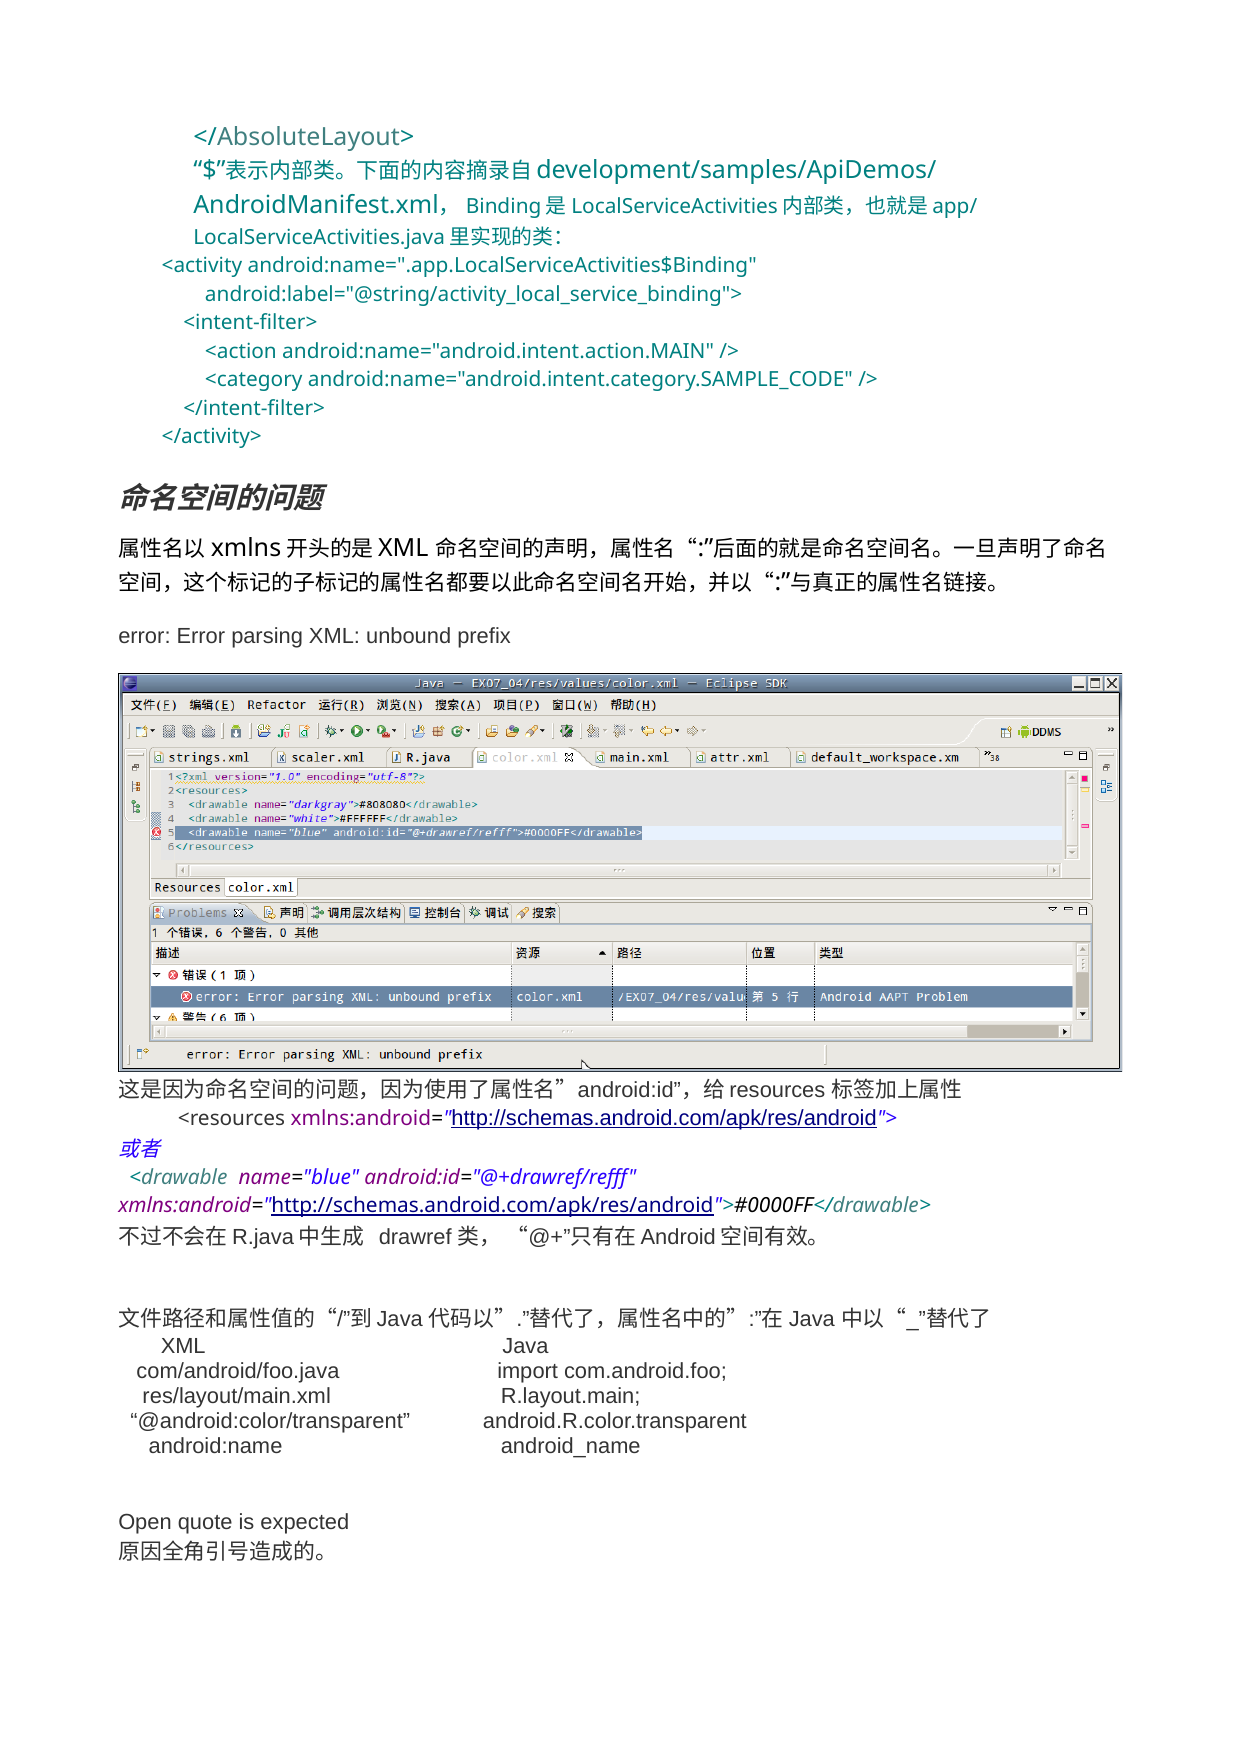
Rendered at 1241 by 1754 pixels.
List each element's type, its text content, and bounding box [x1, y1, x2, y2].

text error: Error parsing XML: unbound prefix [118, 623, 1122, 648]
text Open quote is expected [118, 1509, 1122, 1534]
text android:name android_name [118, 1433, 1122, 1459]
text <category android:name="android.intent.category.SAMPLE_CODE" /> [118, 364, 1122, 393]
text 这是因为命名空间的问题，因为使用了属性名”android:id”，给resources 标签加上属性 [118, 1072, 1122, 1103]
text <action android:name="android.intent.action.MAIN" /> [118, 336, 1122, 364]
text <activity android:name=".app.LocalServiceActivities$Binding" [118, 251, 1122, 279]
text com/android/foo.java import com.android.foo; [118, 1358, 1122, 1383]
list </AbsoluteLayout> [156, 118, 1122, 152]
text 不过不会在R.java中生成 drawref 类， “@+”只有在Android空间有效。 [118, 1219, 1122, 1251]
text “@android:color/transparent” android.R.color.transparent [118, 1408, 1122, 1433]
picture [118, 673, 1123, 1072]
text <intent-filter> [118, 307, 1122, 336]
text </intent-filter> [118, 393, 1122, 421]
list “$”表示内部类。下面的内容摘录自development/samples/ApiDemos/AndroidManifest.xml， Binding是 LocalServiceActivities内部类，也就是app/ LocalServiceActivities.java里实现的类： [156, 152, 1122, 251]
text 或者 [118, 1132, 1122, 1162]
text 属性名以 xmlns开头的是XML 命名空间的声明，属性名“:”后面的就是命名空间名。一旦声明了命名空间，这个标记的子标记的属性名都要以此命名空间名开始，并以“:”与真正的属性名链接。 [118, 529, 1122, 598]
text res/layout/main.xml R.layout.main; [118, 1383, 1122, 1408]
text XML Java [118, 1333, 1122, 1358]
text 原因全角引号造成的。 [118, 1534, 1122, 1566]
subtitle 命名空间的问题 [118, 475, 1122, 517]
text <drawable name="blue" android:id="@+drawref/refff" xmlns:android="http://schemas.android.com/apk/res/android">#0000FF</drawable> [118, 1162, 1122, 1219]
text </activity> [118, 421, 1122, 450]
text <resources xmlns:android="http://schemas.android.com/apk/res/android"> [118, 1103, 1122, 1132]
text 文件路径和属性值的“/”到Java 代码以”.”替代了，属性名中的”:”在 Java 中以“_”替代了 [118, 1301, 1122, 1333]
text android:label="@string/activity_local_service_binding"> [118, 279, 1122, 307]
